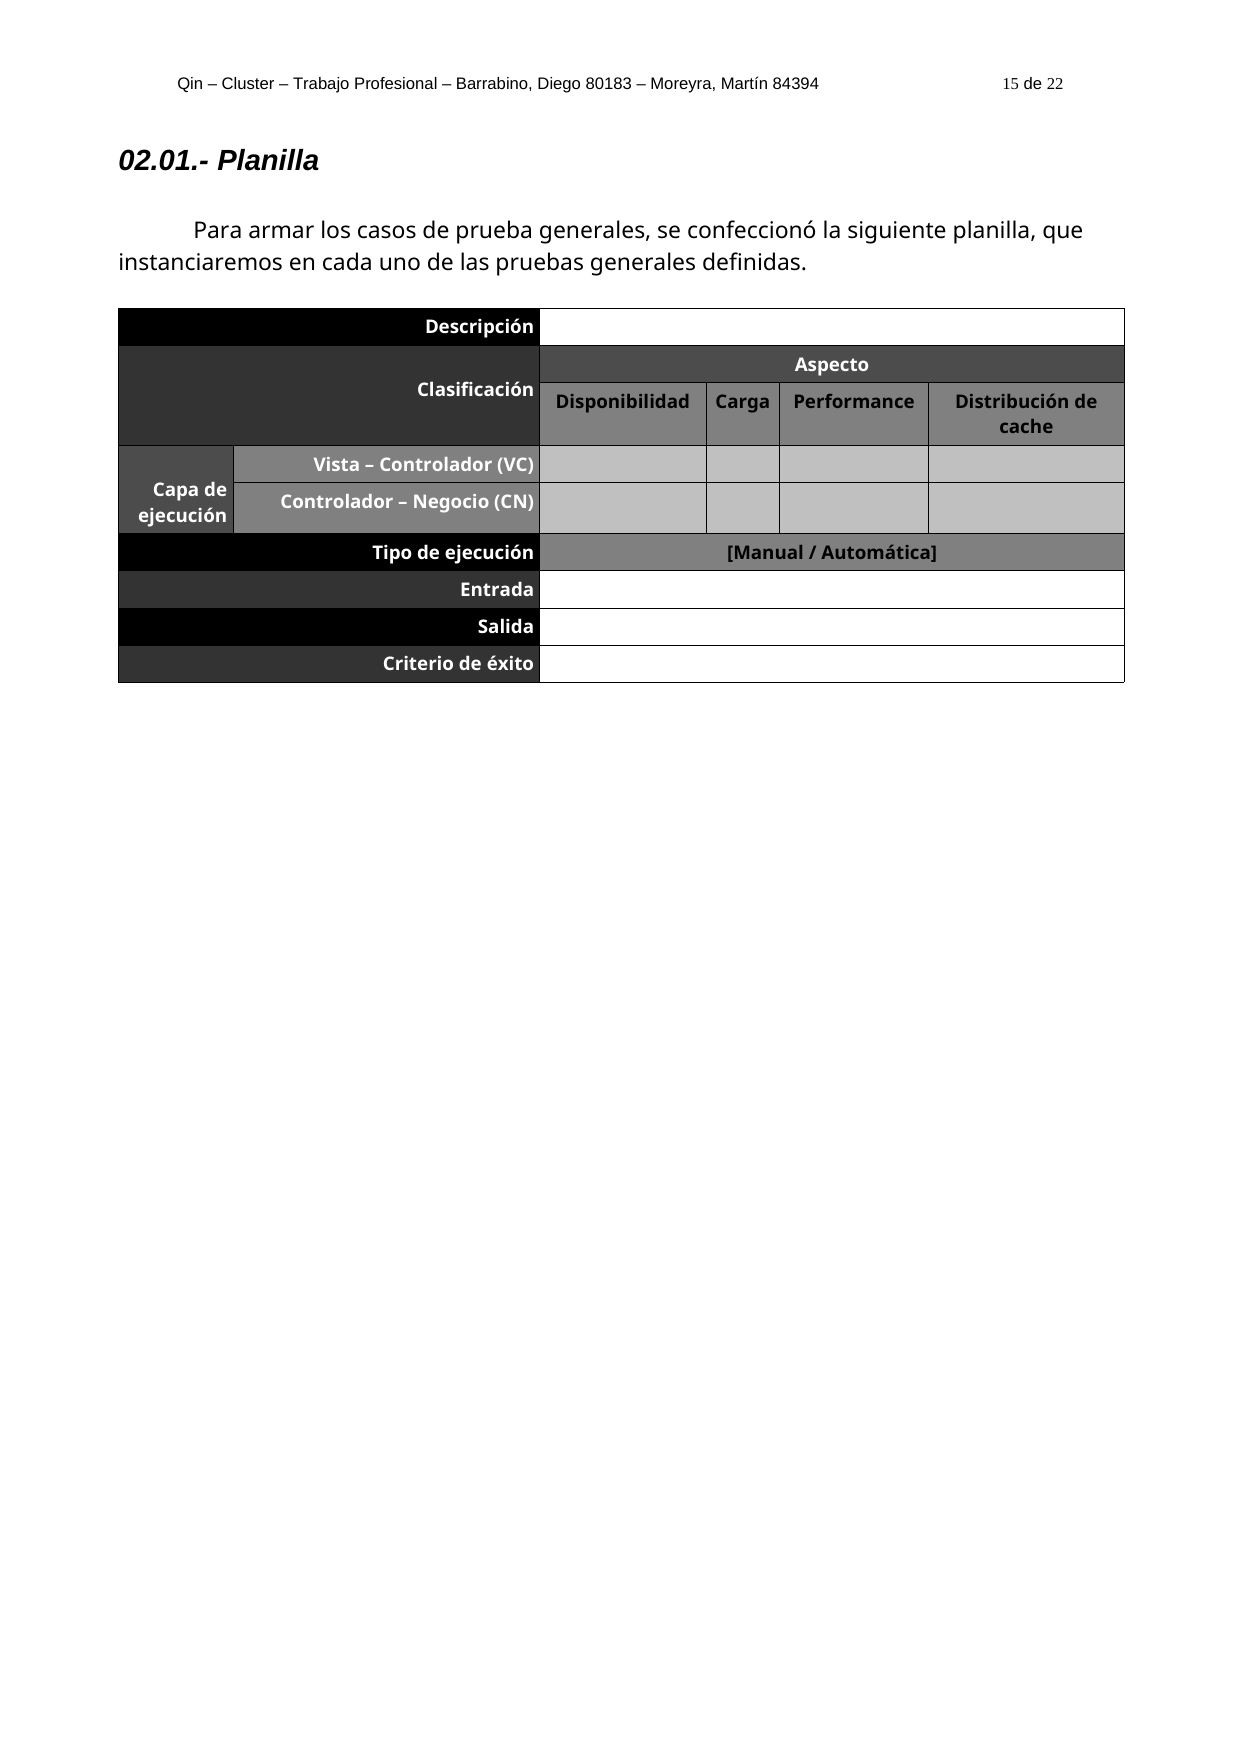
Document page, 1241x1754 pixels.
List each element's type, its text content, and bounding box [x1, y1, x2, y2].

table_header [540, 309, 1124, 345]
table_cell Capa de ejecución [119, 446, 233, 533]
subtitle 02.01.- Planilla [118, 143, 1122, 177]
table_cell Controlador – Negocio (CN) [234, 483, 539, 533]
table_cell Aspecto [540, 346, 1124, 382]
table_cell Carga [707, 383, 779, 445]
table_cell Clasificación [119, 346, 539, 445]
table_cell Performance [780, 383, 928, 445]
table_header Descripción [119, 309, 539, 345]
table_cell [540, 483, 706, 533]
table_cell [780, 446, 928, 482]
text Para armar los casos de prueba generales, se confeccionó la siguiente planilla, que instanciaremos en cada uno de las pruebas generales definidas. [118, 214, 1122, 277]
table_cell [540, 646, 1124, 682]
table_cell Entrada [119, 571, 539, 608]
table_cell [Manual / Automática] [540, 534, 1124, 570]
table_cell Vista – Controlador (VC) [234, 446, 539, 482]
table_cell Criterio de éxito [119, 646, 539, 682]
table_cell Distribución de cache [929, 383, 1124, 445]
table_cell [707, 483, 779, 533]
table_cell [540, 446, 706, 482]
table_cell Tipo de ejecución [119, 534, 539, 570]
table_cell [929, 483, 1124, 533]
table_cell [540, 609, 1124, 645]
table_cell Salida [119, 609, 539, 645]
table_cell [780, 483, 928, 533]
table_cell [540, 571, 1124, 608]
table_cell [929, 446, 1124, 482]
table_cell Disponibilidad [540, 383, 706, 445]
table_cell [707, 446, 779, 482]
